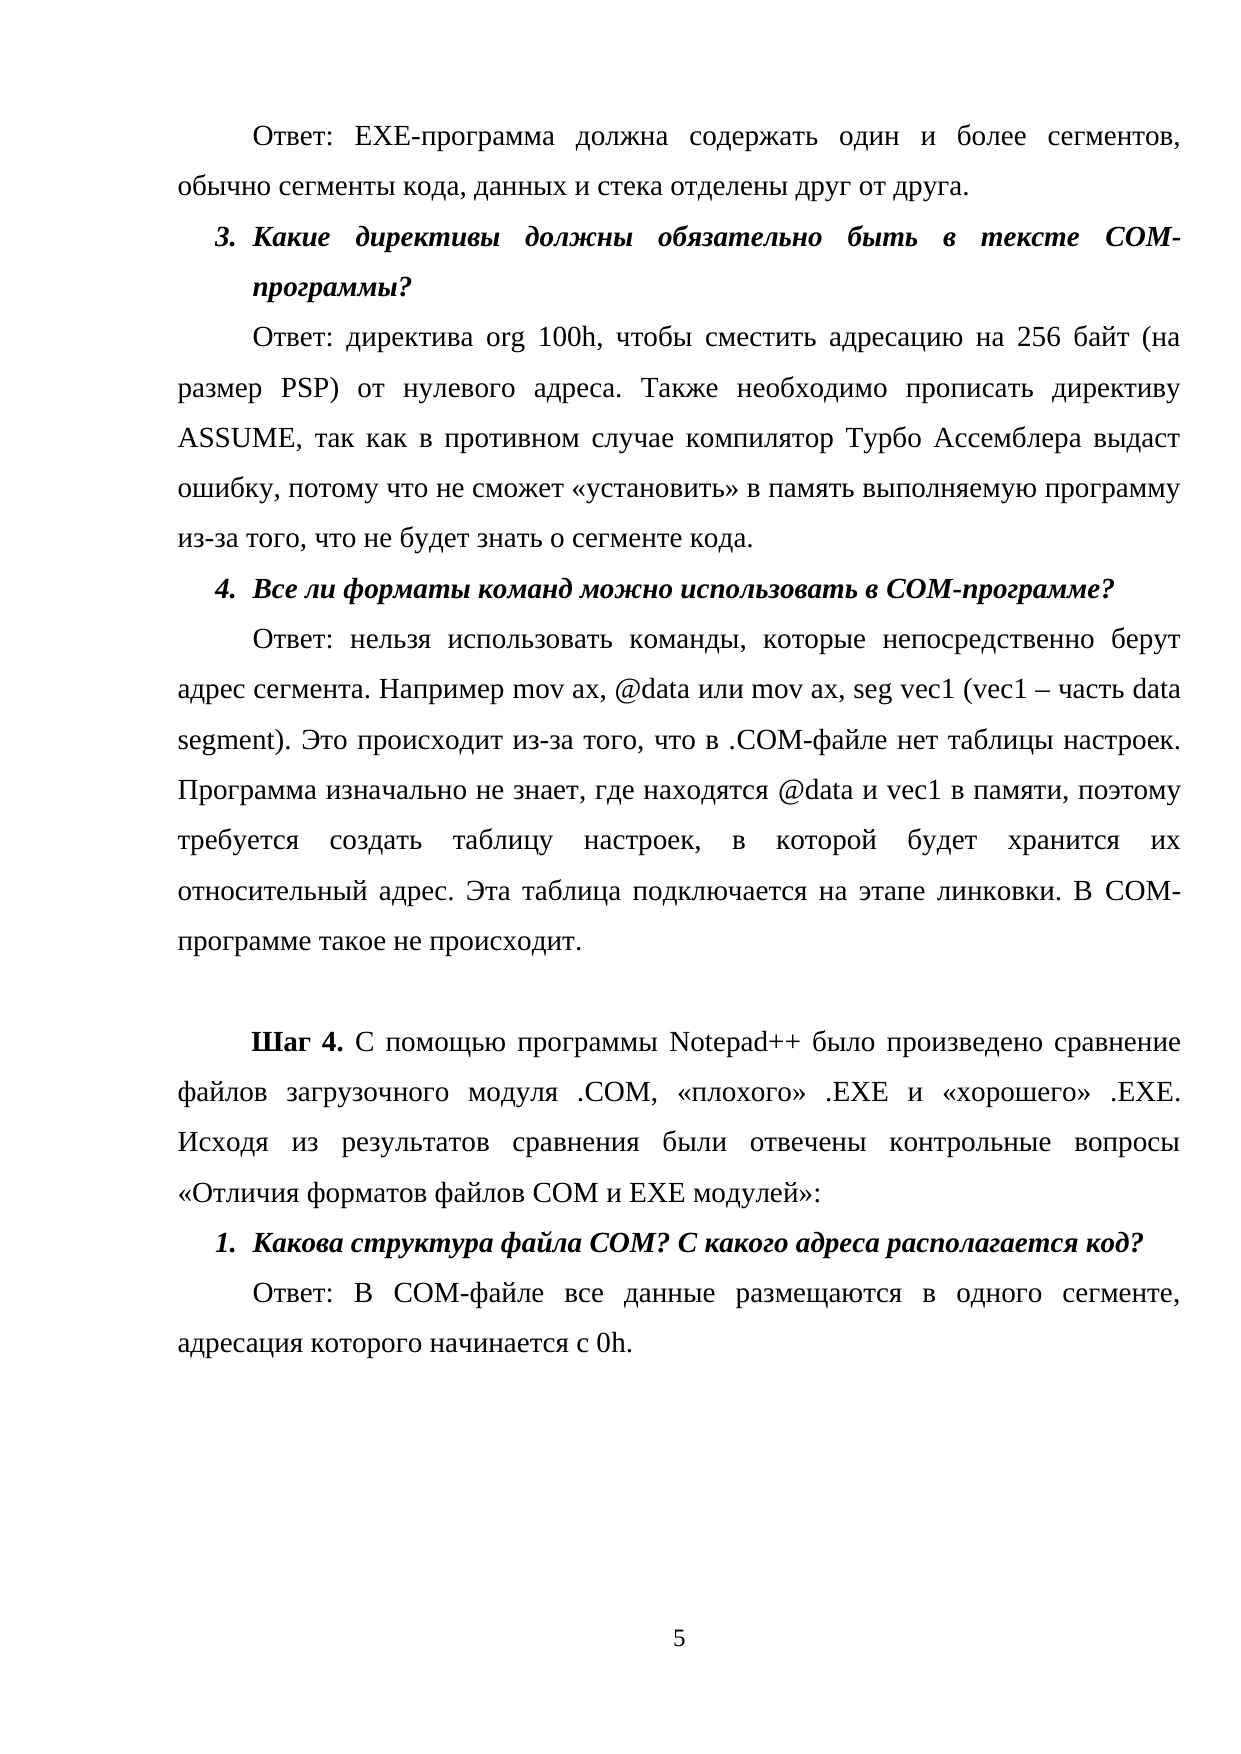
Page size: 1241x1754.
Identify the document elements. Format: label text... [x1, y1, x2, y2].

text Шаг 4. С помощью программы Notepad++ было произведено сравнение файлов загрузочного модуля .COM, «плохого» .EXE и «хорошего» .EXE. Исходя из результатов сравнения были отвечены контрольные вопросы «Отличия форматов файлов COM и EXE модулей»: [177, 1024, 1181, 1208]
text Ответ: директива org 100h, чтобы сместить адресацию на 256 байт (на размер PSP) от нулевого адреса. Также необходимо прописать директиву ASSUME, так как в противном случае компилятор Турбо Ассемблера выдаст ошибку, потому что не сможет «установить» в память выполняемую программу из-за того, что не будет знать о сегменте кода. [177, 319, 1181, 554]
text Ответ: нельзя использовать команды, которые непосредственно берут адрес сегмента. Например mov ax, @data или mov ax, seg vec1 (vec1 – часть data segment). Это происходит из-за того, что в .COM-файле нет таблицы настроек. Программа изначально не знает, где находятся @data и vec1 в памяти, поэтому требуется создать таблицу настроек, в которой будет хранится их относительный адрес. Эта таблица подключается на этапе линковки. В COM-программе такое не происходит. [177, 621, 1181, 957]
list Какие директивы должны обязательно быть в тексте COM-программы? [215, 219, 1181, 303]
list Все ли форматы команд можно использовать в COM-программе? [215, 571, 1181, 604]
text Ответ: В COM-файле все данные размещаются в одного сегменте, адресация которого начинается с 0h. [177, 1275, 1181, 1359]
list Какова структура файла COM? С какого адреса располагается код? [215, 1225, 1181, 1258]
text Ответ: EXE-программа должна содержать один и более сегментов, обычно сегменты кода, данных и стека отделены друг от друга. [177, 118, 1181, 202]
